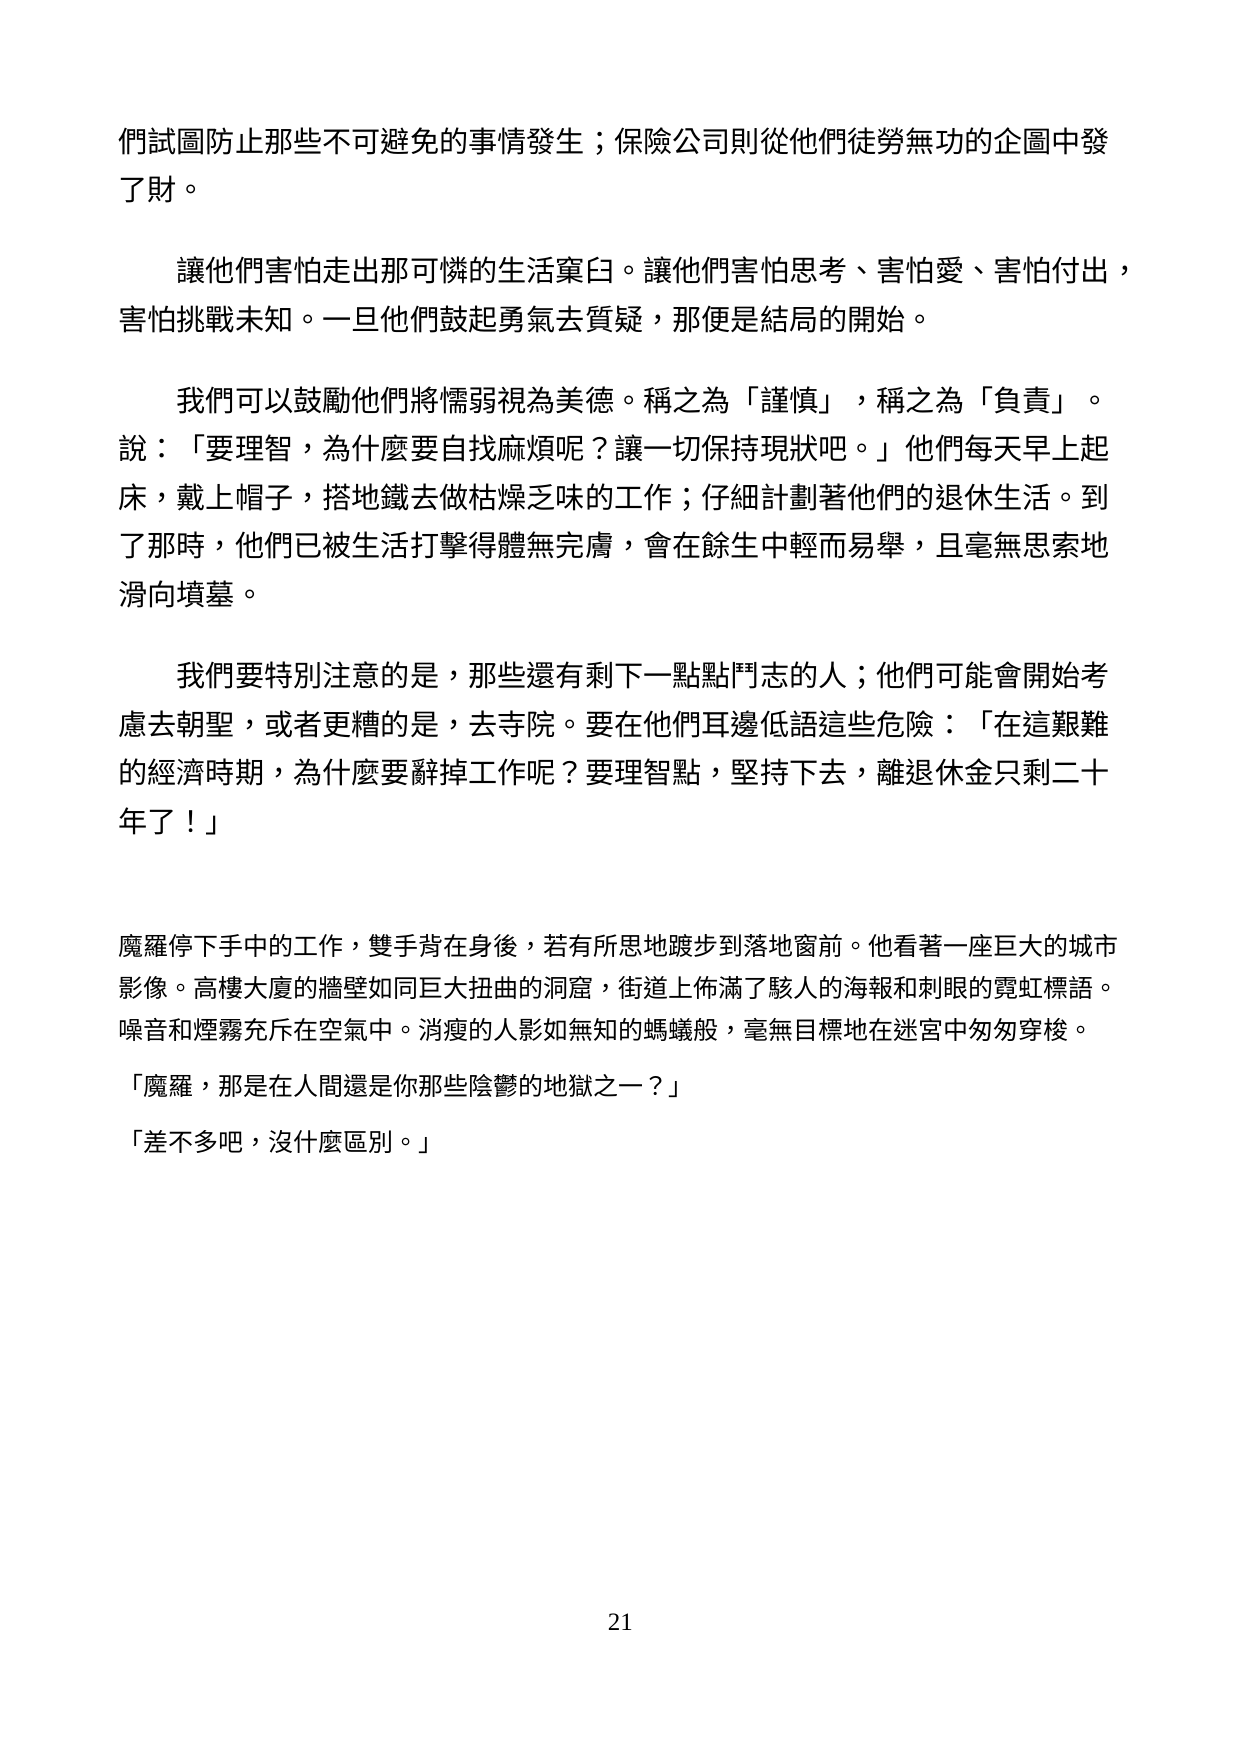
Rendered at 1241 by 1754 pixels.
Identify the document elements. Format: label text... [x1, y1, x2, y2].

text 魔羅停下手中的工作，雙手背在身後，若有所思地踱步到落地窗前。他看著一座巨大的城市影像。高樓大廈的牆壁如同巨大扭曲的洞窟，街道上佈滿了駭人的海報和刺眼的霓虹標語。噪音和煙霧充斥在空氣中。消瘦的人影如無知的螞蟻般，毫無目標地在迷宮中匆匆穿梭。 [118, 927, 1122, 1046]
text 我們可以鼓勵他們將懦弱視為美德。稱之為「謹慎」，稱之為「負責」。說：「要理智，為什麼要自找麻煩呢？讓一切保持現狀吧。」他們每天早上起床，戴上帽子，搭地鐵去做枯燥乏味的工作；仔細計劃著他們的退休生活。到了那時，他們已被生活打擊得體無完膚，會在餘生中輕而易舉，且毫無思索地滑向墳墓。 [118, 377, 1122, 614]
text 讓他們害怕走出那可憐的生活窠臼。讓他們害怕思考、害怕愛、害怕付出，害怕挑戰未知。一旦他們鼓起勇氣去質疑，那便是結局的開始。 [118, 248, 1122, 338]
text 「差不多吧，沒什麼區別。」 [118, 1123, 1122, 1159]
text 「魔羅，那是在人間還是你那些陰鬱的地獄之一？」 [118, 1066, 1122, 1103]
text 我們要特別注意的是，那些還有剩下一點點鬥志的人；他們可能會開始考慮去朝聖，或者更糟的是，去寺院。要在他們耳邊低語這些危險：「在這艱難的經濟時期，為什麼要辭掉工作呢？要理智點，堅持下去，離退休金只剩二十年了！」 [118, 652, 1122, 840]
text 畢竟，這是懦弱的黃金時代。沒有人願意冒險。這表現在一系列的症狀上。隨著人口增加，對地球資源的壓力加劇，那些擁有豐厚資源的人變得冷酷，並懼怕那些一無所有的人。他們的文化建立在我們精心編織的美麗謊言之上；醜陋的現實被隱藏起來。病人和老人被藏在視線之外，死亡更是從未被看到。人們試圖防止那些不可避免的事情發生；保險公司則從他們徒勞無功的企圖中發了財。 [118, 118, 1122, 209]
